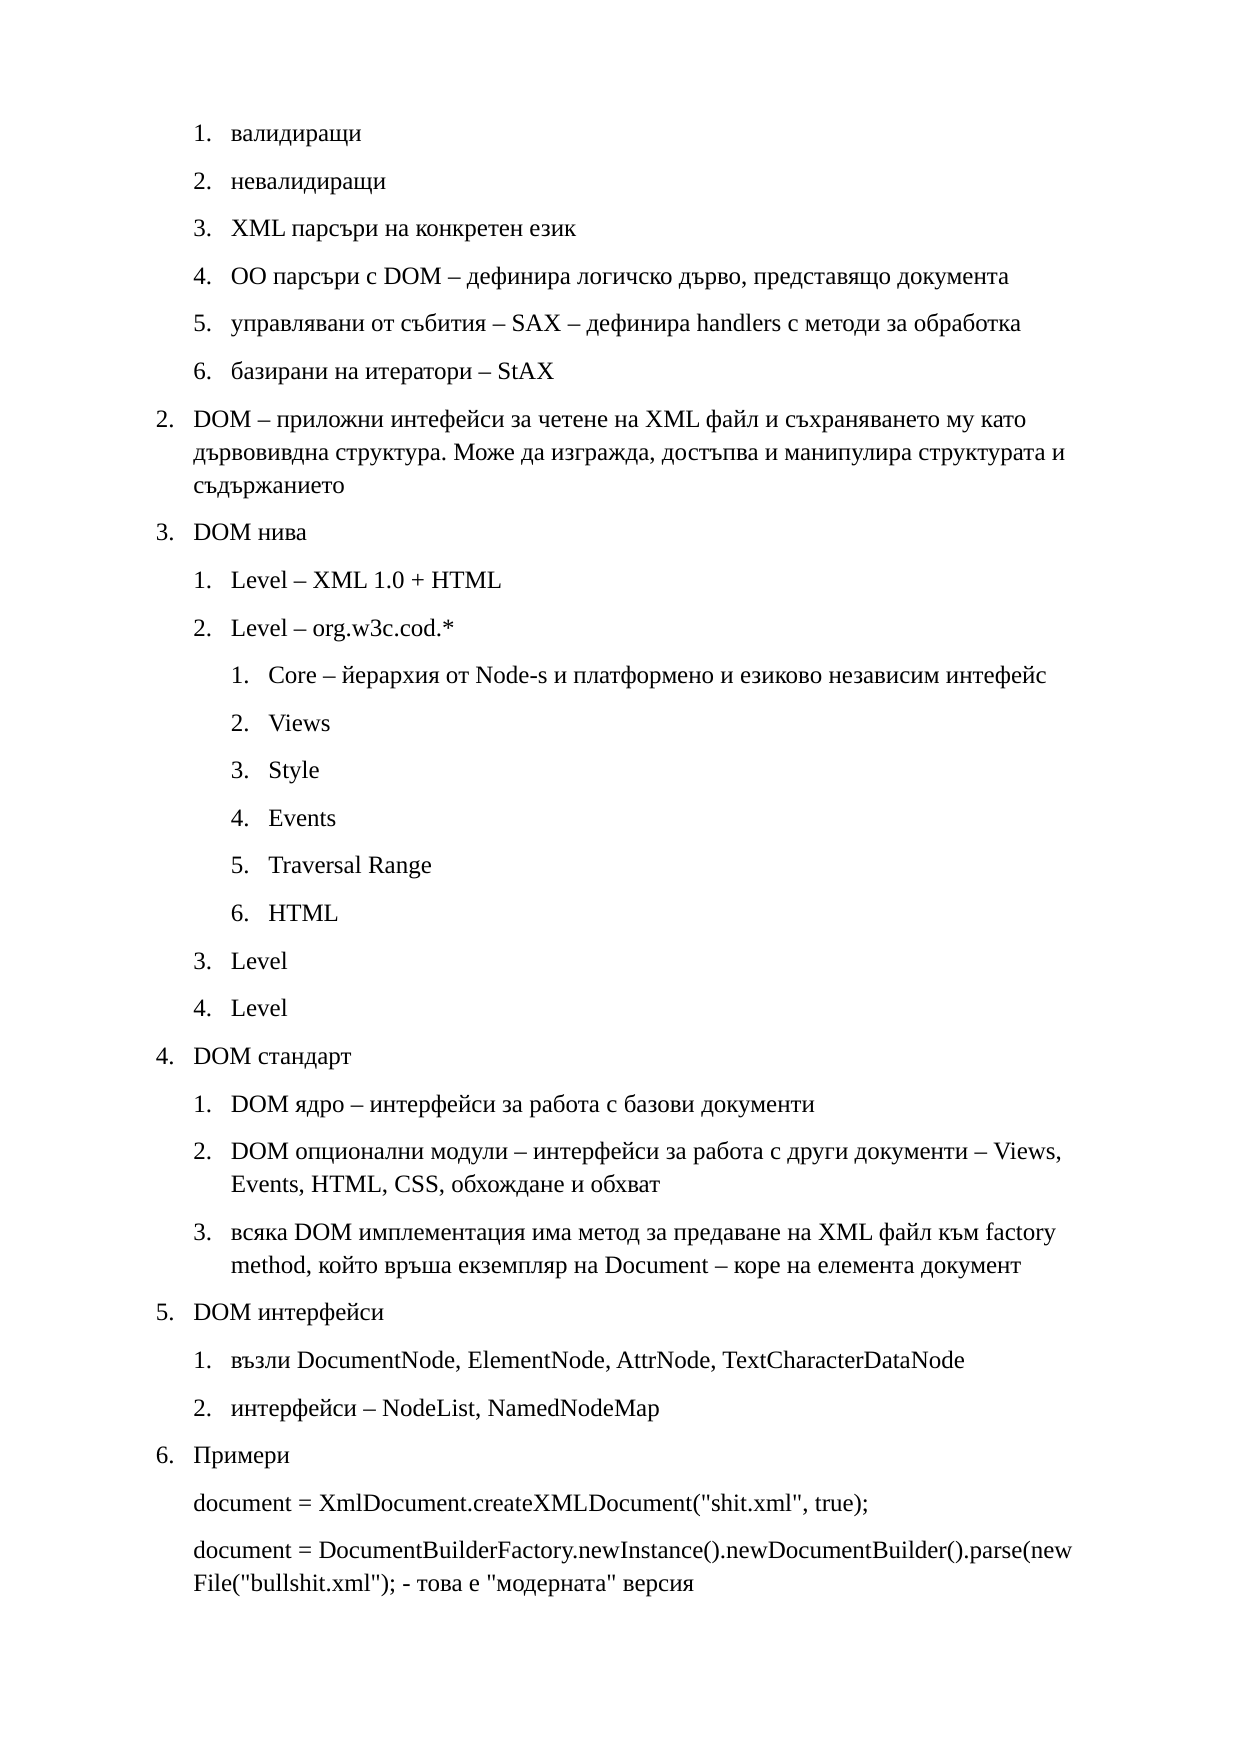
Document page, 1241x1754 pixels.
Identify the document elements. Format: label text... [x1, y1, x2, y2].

list document = DocumentBuilderFactory.newInstance().newDocumentBuilder().parse(new File("bullshit.xml"); - това е "модерната" версия [156, 1536, 1122, 1597]
list управлявани от събития – SAX – дефинира handlers с методи за обработка [193, 308, 1122, 337]
list Events [231, 803, 1122, 832]
list Level – XML 1.0 + HTML [193, 565, 1122, 594]
list Views [231, 708, 1122, 737]
list валидиращи [193, 118, 1122, 147]
list Примери [156, 1440, 1122, 1469]
list базирани на итератори – StAX [193, 356, 1122, 385]
list ОО парсъри с DOM – дефинира логичско дърво, представящо документа [193, 261, 1122, 290]
list DOM опционални модули – интерфейси за работа с други документи – Views, Events, HTML, CSS, обхождане и обхват [193, 1136, 1122, 1198]
list Style [231, 755, 1122, 784]
list всяка DOM имплементация има метод за предаване на XML файл към factory method, който връша екземпляр на Document – коре на елемента документ [193, 1217, 1122, 1279]
list DOM нива [156, 517, 1122, 546]
list интерфейси – NodeList, NamedNodeMap [193, 1393, 1122, 1421]
list Core – йерархия от Node-s и платформено и езиково независим интефейс [231, 660, 1122, 689]
list DOM ядро – интерфейси за работа с базови документи [193, 1089, 1122, 1117]
list DOM стандарт [156, 1041, 1122, 1070]
list Traversal Range [231, 851, 1122, 879]
list HTML [231, 898, 1122, 927]
list Level [193, 993, 1122, 1022]
list Level [193, 946, 1122, 974]
list DOM интерфейси [156, 1297, 1122, 1326]
list DOM – приложни интефейси за четене на XML файл и съхраняването му като дървовивдна структура. Може да изгражда, достъпва и манипулира структурата и съдържанието [156, 404, 1122, 498]
list document = XmlDocument.createXMLDocument("shit.xml", true); [156, 1488, 1122, 1517]
list възли DocumentNode, ElementNode, AttrNode, TextCharacterDataNode [193, 1345, 1122, 1374]
list Level – org.w3c.cod.* [193, 613, 1122, 641]
list XML парсъри на конкретен език [193, 213, 1122, 242]
list невалидиращи [193, 166, 1122, 194]
